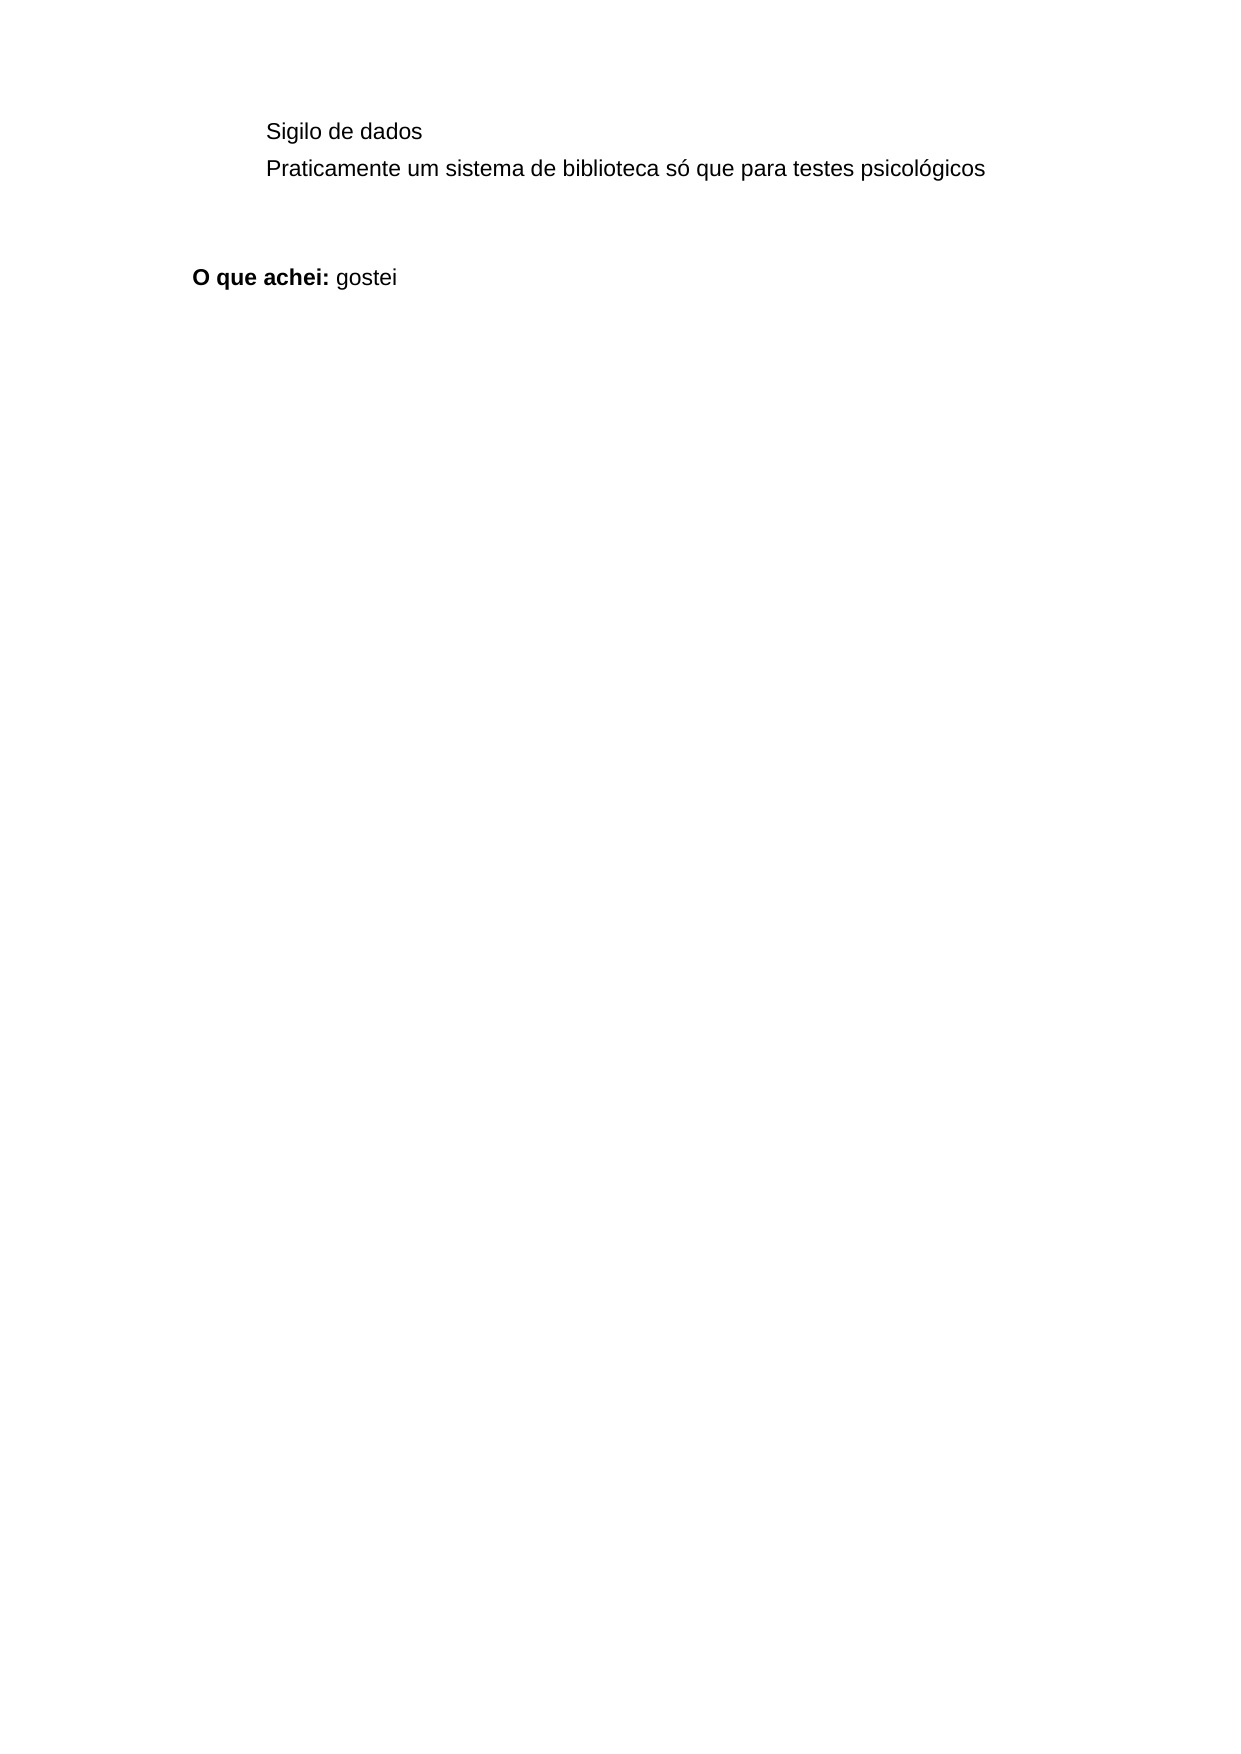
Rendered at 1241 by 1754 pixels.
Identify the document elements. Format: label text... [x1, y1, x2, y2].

text Praticamente um sistema de biblioteca só que para testes psicológicos [118, 154, 1122, 181]
text O que achei: gostei [118, 263, 1122, 290]
text Sigilo de dados [118, 118, 1122, 144]
